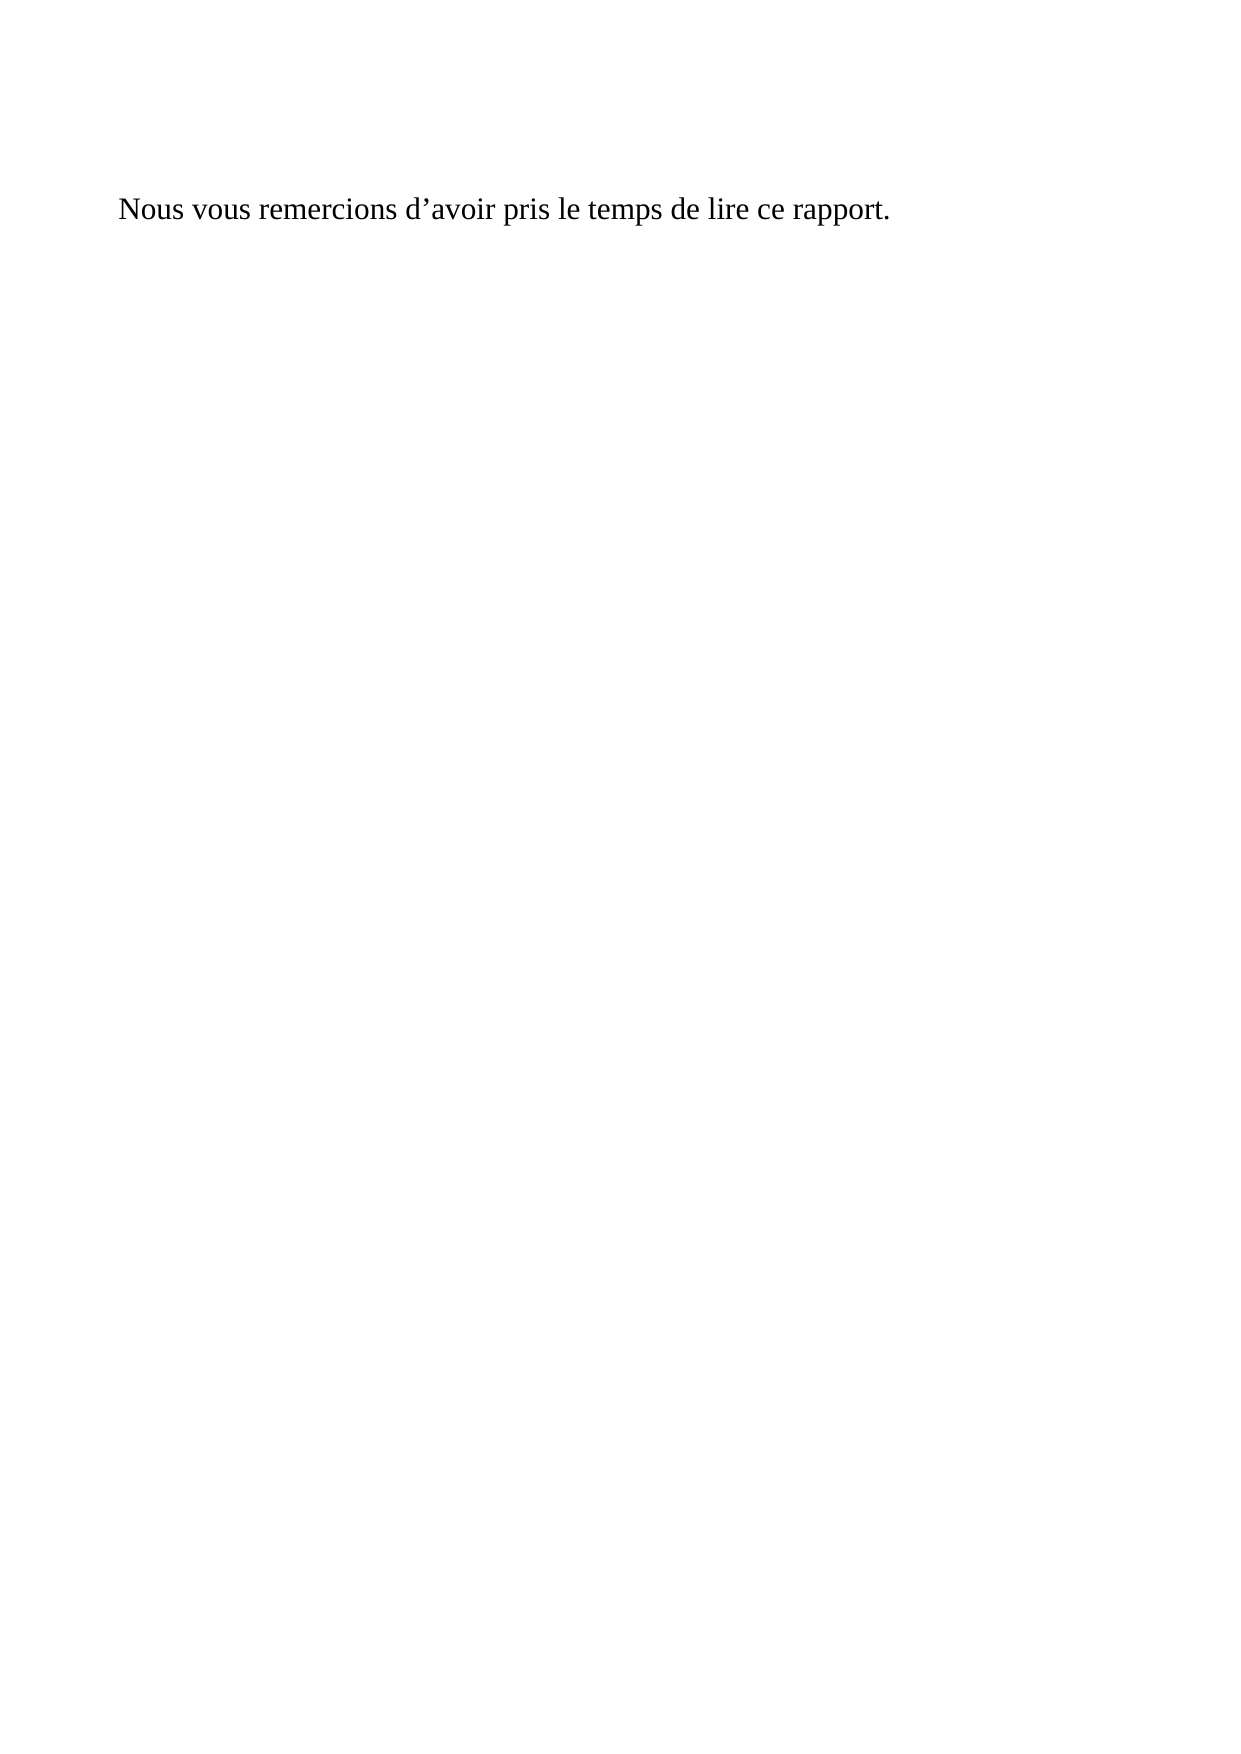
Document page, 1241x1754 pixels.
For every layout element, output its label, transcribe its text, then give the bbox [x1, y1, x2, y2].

text Nous vous remercions d’avoir pris le temps de lire ce rapport. [118, 190, 1122, 226]
